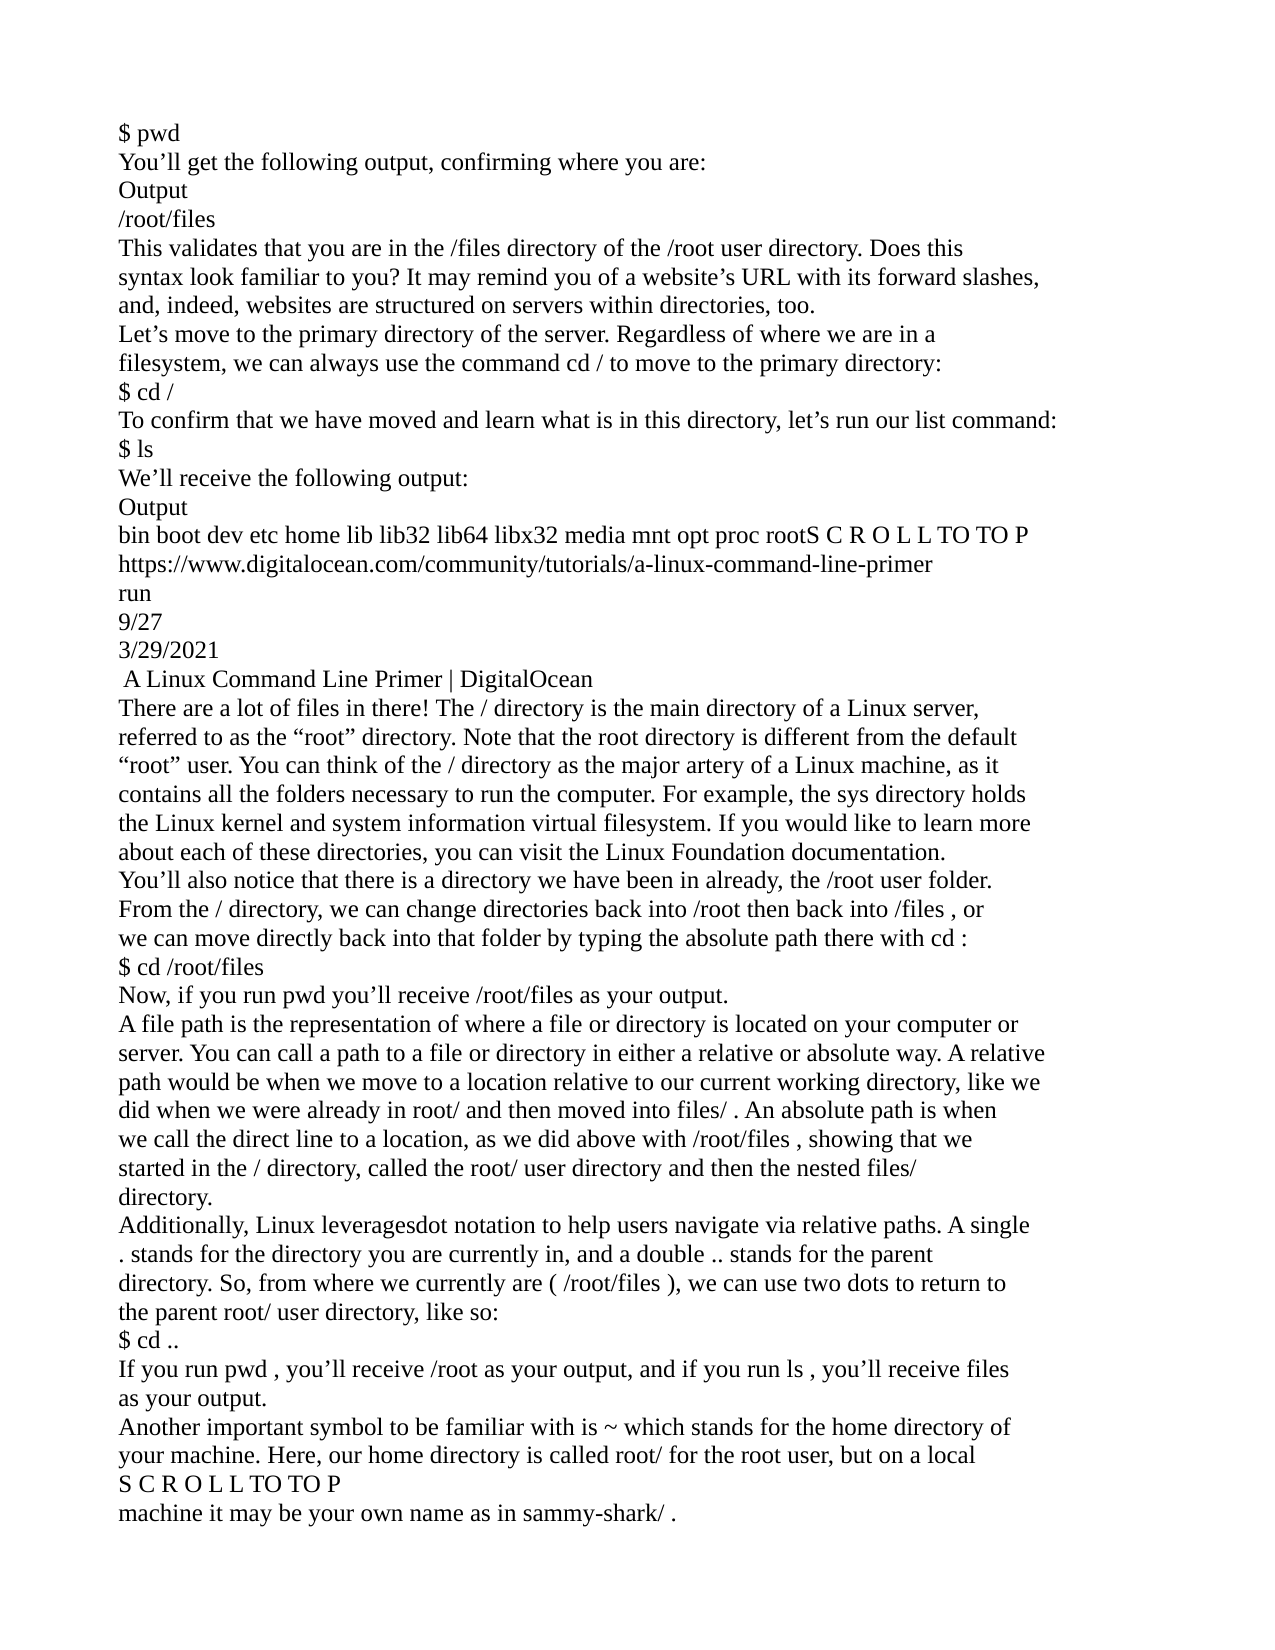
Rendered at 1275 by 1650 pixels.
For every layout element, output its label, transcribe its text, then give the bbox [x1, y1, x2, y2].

text Now, if you run pwd you’ll receive /root/files as your output. [118, 981, 1157, 1009]
text From the / directory, we can change directories back into /root then back into /files , or [118, 894, 1157, 923]
text directory. So, from where we currently are ( /root/files ), we can use two dots to return to [118, 1268, 1157, 1297]
text bin boot dev etc home lib lib32 lib64 libx32 media mnt opt proc rootS C R O L L TO TO P [118, 521, 1157, 549]
text run [118, 578, 1157, 607]
text To confirm that we have moved and learn what is in this directory, let’s run our list command: [118, 406, 1157, 434]
text $ cd /root/files [118, 952, 1157, 981]
text This validates that you are in the /files directory of the /root user directory. Does this [118, 233, 1157, 262]
text filesystem, we can always use the command cd / to move to the primary directory: [118, 348, 1157, 377]
text syntax look familiar to you? It may remind you of a website’s URL with its forward slashes, [118, 262, 1157, 291]
text we can move directly back into that folder by typing the absolute path there with cd : [118, 923, 1157, 952]
text You’ll get the following output, confirming where you are: [118, 147, 1157, 176]
text Output [118, 176, 1157, 204]
text about each of these directories, you can visit the Linux Foundation documentation. [118, 837, 1157, 866]
text did when we were already in root/ and then moved into files/ . An absolute path is when [118, 1096, 1157, 1124]
text $ pwd [118, 118, 1157, 147]
text /root/files [118, 204, 1157, 233]
text https://www.digitalocean.com/community/tutorials/a-linux-command-line-primer [118, 549, 1157, 578]
text $ cd .. [118, 1326, 1157, 1354]
text path would be when we move to a location relative to our current working directory, like we [118, 1067, 1157, 1096]
text started in the / directory, called the root/ user directory and then the nested files/ [118, 1153, 1157, 1182]
text Another important symbol to be familiar with is ~ which stands for the home directory of [118, 1412, 1157, 1441]
text A Linux Command Line Primer | DigitalOcean [118, 664, 1157, 693]
text There are a lot of files in there! The / directory is the main directory of a Linux server, [118, 693, 1157, 722]
text Output [118, 492, 1157, 521]
text S C R O L L TO TO P [118, 1469, 1157, 1498]
text We’ll receive the following output: [118, 463, 1157, 492]
text as your output. [118, 1383, 1157, 1412]
text machine it may be your own name as in sammy-shark/ . [118, 1498, 1157, 1527]
text A file path is the representation of where a file or directory is located on your computer or [118, 1009, 1157, 1038]
text referred to as the “root” directory. Note that the root directory is different from the default [118, 722, 1157, 751]
text directory. [118, 1182, 1157, 1211]
text the parent root/ user directory, like so: [118, 1297, 1157, 1326]
text “root” user. You can think of the / directory as the major artery of a Linux machine, as it [118, 751, 1157, 779]
text Additionally, Linux leveragesdot notation to help users navigate via relative paths. A single [118, 1211, 1157, 1239]
text server. You can call a path to a file or directory in either a relative or absolute way. A relative [118, 1038, 1157, 1067]
text . stands for the directory you are currently in, and a double .. stands for the parent [118, 1239, 1157, 1268]
text your machine. Here, our home directory is called root/ for the root user, but on a local [118, 1441, 1157, 1469]
text If you run pwd , you’ll receive /root as your output, and if you run ls , you’ll receive files [118, 1354, 1157, 1383]
text $ ls [118, 434, 1157, 463]
text we call the direct line to a location, as we did above with /root/files , showing that we [118, 1124, 1157, 1153]
text 9/27 [118, 607, 1157, 636]
text and, indeed, websites are structured on servers within directories, too. [118, 291, 1157, 319]
text You’ll also notice that there is a directory we have been in already, the /root user folder. [118, 866, 1157, 894]
text contains all the folders necessary to run the computer. For example, the sys directory holds [118, 779, 1157, 808]
text the Linux kernel and system information virtual filesystem. If you would like to learn more [118, 808, 1157, 837]
text Let’s move to the primary directory of the server. Regardless of where we are in a [118, 319, 1157, 348]
text $ cd / [118, 377, 1157, 406]
text 3/29/2021 [118, 636, 1157, 664]
